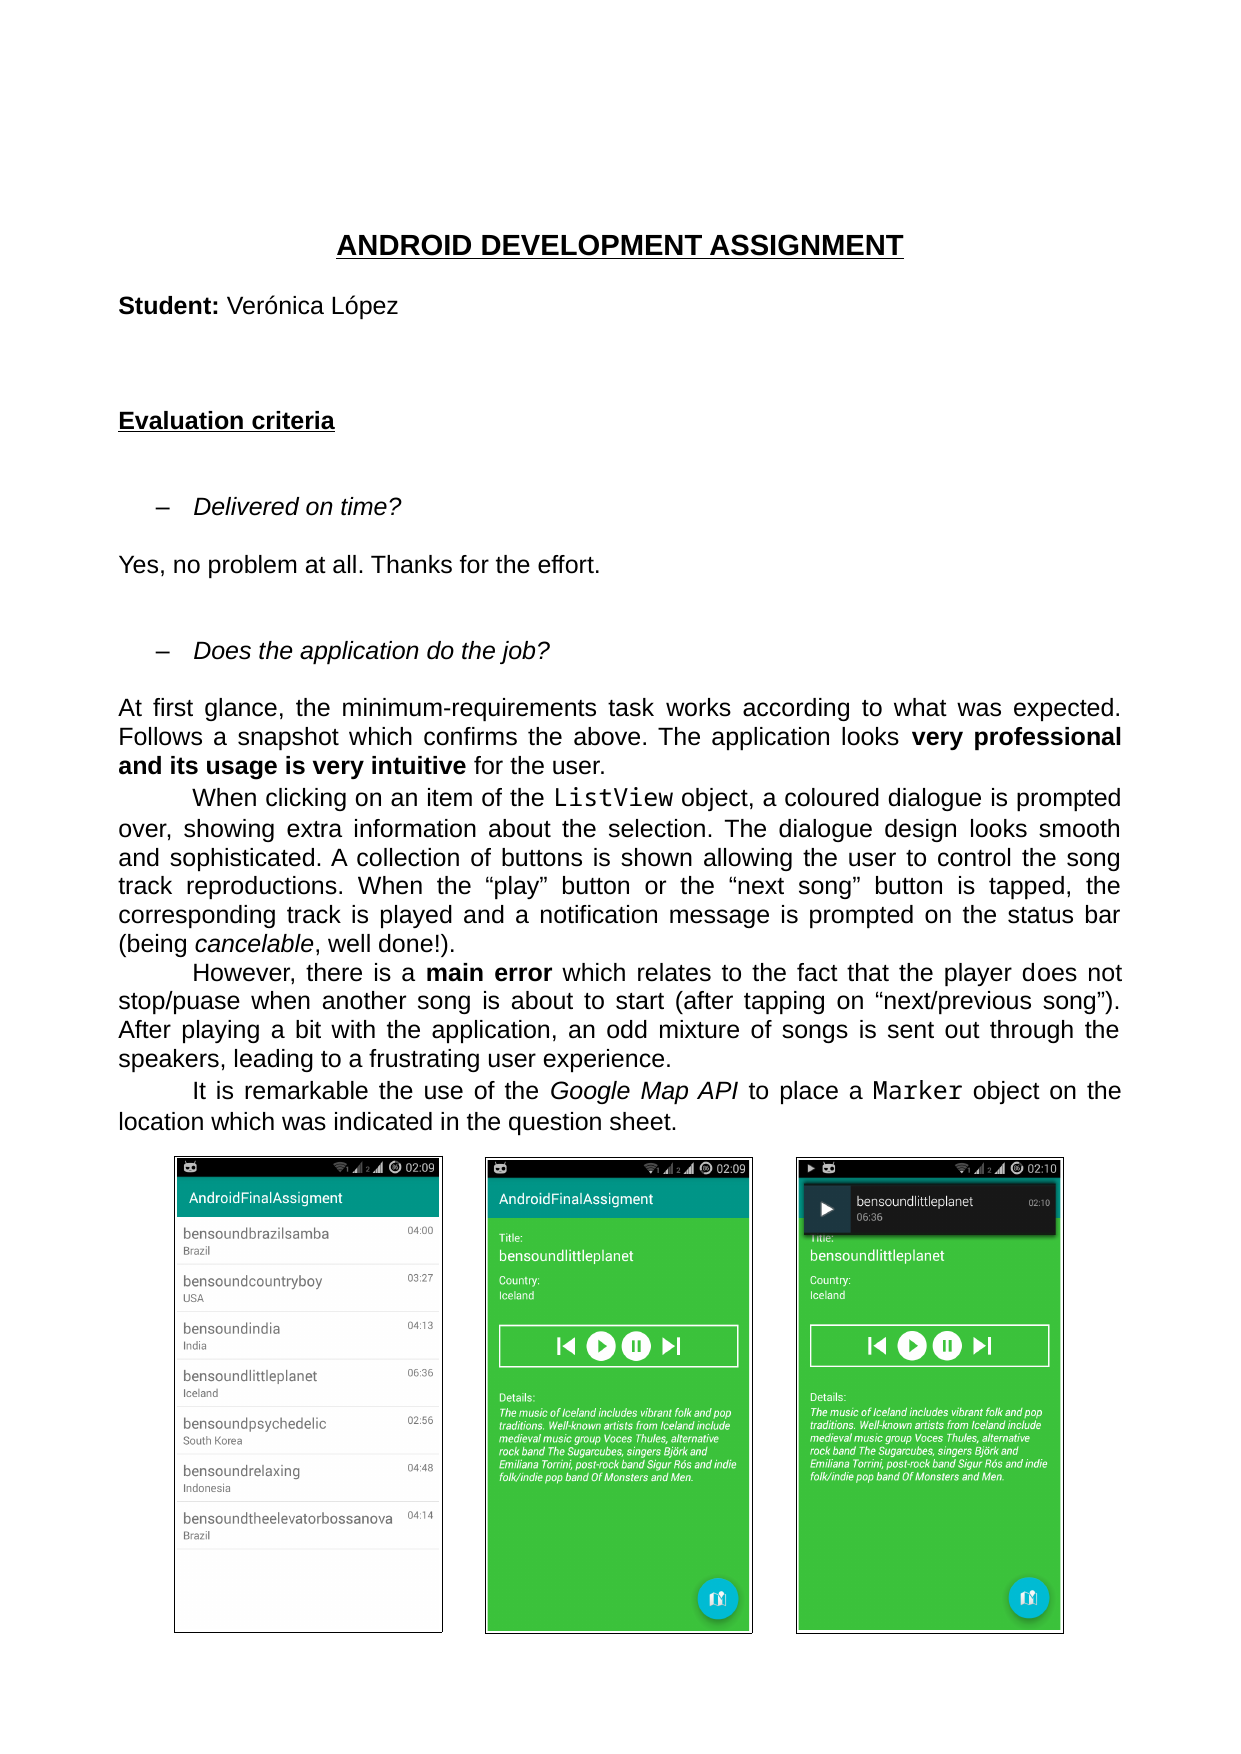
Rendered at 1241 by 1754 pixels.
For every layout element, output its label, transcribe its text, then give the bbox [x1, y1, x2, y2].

list Delivered on time? [156, 492, 1122, 521]
picture [798, 1160, 1061, 1630]
text Student: Verónica López [118, 291, 1122, 319]
text Evaluation criteria [118, 406, 1122, 434]
text When clicking on an item of the ListView object, a coloured dialogue is prompted over, showing extra information about the selection. The dialogue design looks smooth and sophisticated. A collection of buttons is shown allowing the user to control the song track reproductions. When the “play” button or the “next song” button is tapped, the corresponding track is played and a notification message is prompted on the status bar (being cancelable, well done!). [118, 780, 1122, 957]
text However, there is a main error which relates to the fact that the player does not stop/puase when another song is about to start (after tapping on “next/previous song”). After playing a bit with the application, an odd mixture of songs is sent out through the speakers, leading to a frustrating user experience. [118, 957, 1122, 1072]
picture [177, 1158, 439, 1629]
text ANDROID DEVELOPMENT ASSIGNMENT [118, 228, 1122, 262]
text It is remarkable the use of the Google Map API to place a Marker object on the location which was indicated in the question sheet. [118, 1072, 1122, 1135]
list Does the application do the job? [156, 636, 1122, 665]
text Yes, no problem at all. Thanks for the effort. [118, 549, 1122, 578]
picture [487, 1160, 750, 1631]
text At first glance, the minimum-requirements task works according to what was expected. Follows a snapshot which confirms the above. The application looks very professional and its usage is very intuitive for the user. [118, 693, 1122, 780]
